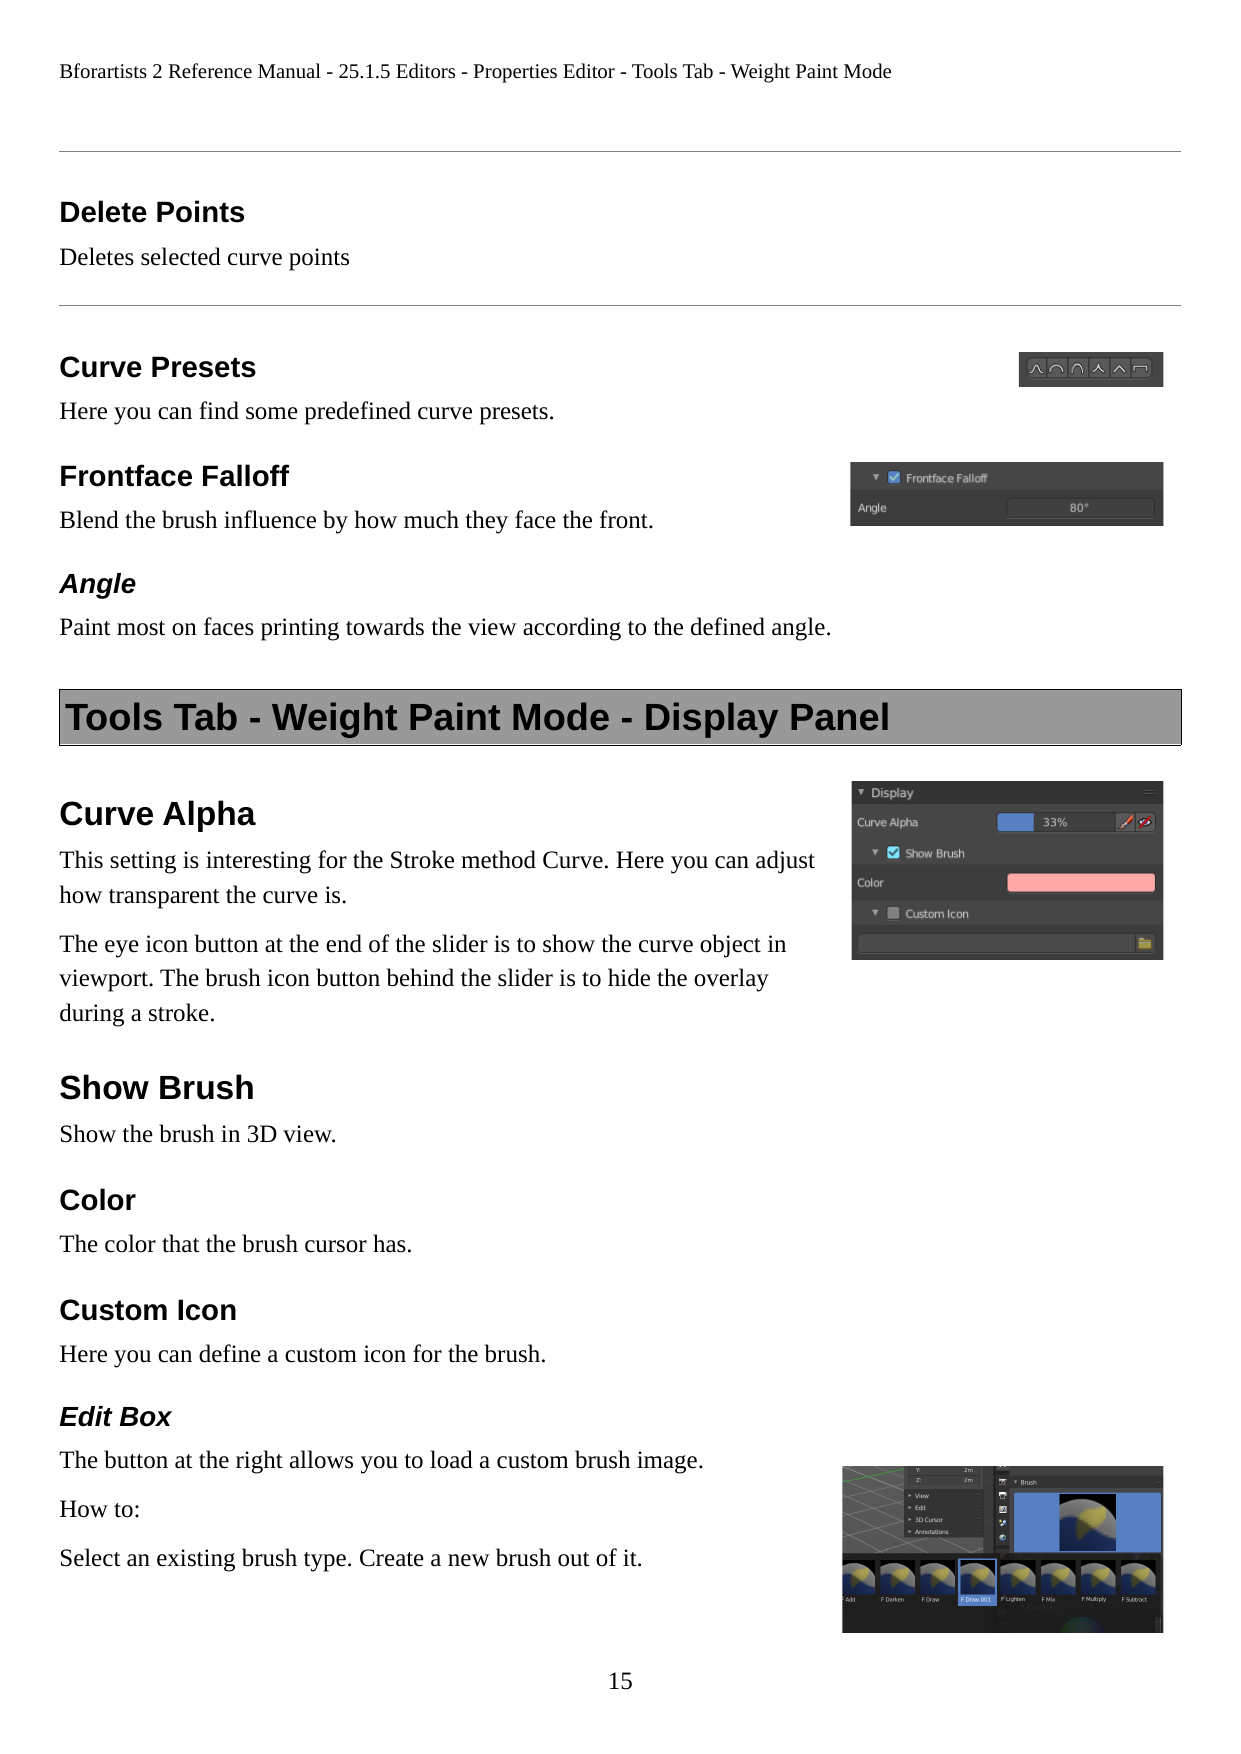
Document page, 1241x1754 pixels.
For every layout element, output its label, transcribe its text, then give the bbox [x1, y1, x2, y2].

picture [851, 781, 1164, 960]
text Show the brush in 3D view. [59, 1119, 1181, 1148]
subtitle Delete Points [59, 195, 1181, 229]
picture [842, 1466, 1164, 1633]
subtitle Show Brush [59, 1068, 1181, 1106]
text Select an existing brush type. Create a new brush out of it. [59, 1543, 842, 1572]
subtitle Curve Presets [59, 349, 1181, 383]
text This setting is interesting for the Stroke method Curve. Here you can adjust how transparent the curve is. [59, 845, 851, 909]
table_header Tools Tab - Weight Paint Mode - Display Panel [60, 690, 1181, 744]
text [1164, 1494, 1181, 1522]
picture [1018, 352, 1164, 387]
text Here you can find some predefined curve presets. [59, 396, 1181, 424]
text Blend the brush influence by how much they face the front. [59, 506, 1181, 534]
text Paint most on faces printing towards the view according to the defined angle. [59, 612, 1181, 640]
text Deletes selected curve points [59, 242, 1181, 270]
subtitle Edit Box [59, 1400, 1181, 1432]
text How to: [59, 1494, 842, 1522]
text The color that the brush cursor has. [59, 1229, 1181, 1258]
subtitle Color [59, 1183, 1181, 1216]
subtitle Frontface Falloff [59, 459, 1181, 493]
subtitle Angle [59, 567, 1181, 599]
subtitle Custom Icon [59, 1292, 1181, 1326]
subtitle [1164, 794, 1181, 833]
subtitle Curve Alpha [59, 794, 851, 833]
text The button at the right allows you to load a custom brush image. [59, 1445, 1181, 1473]
text The eye icon button at the end of the slider is to show the curve object in viewport. The brush icon button behind the slider is to hide the overlay during a stroke. [59, 929, 1181, 1027]
text Here you can define a custom icon for the brush. [59, 1339, 1181, 1367]
picture [850, 462, 1164, 526]
